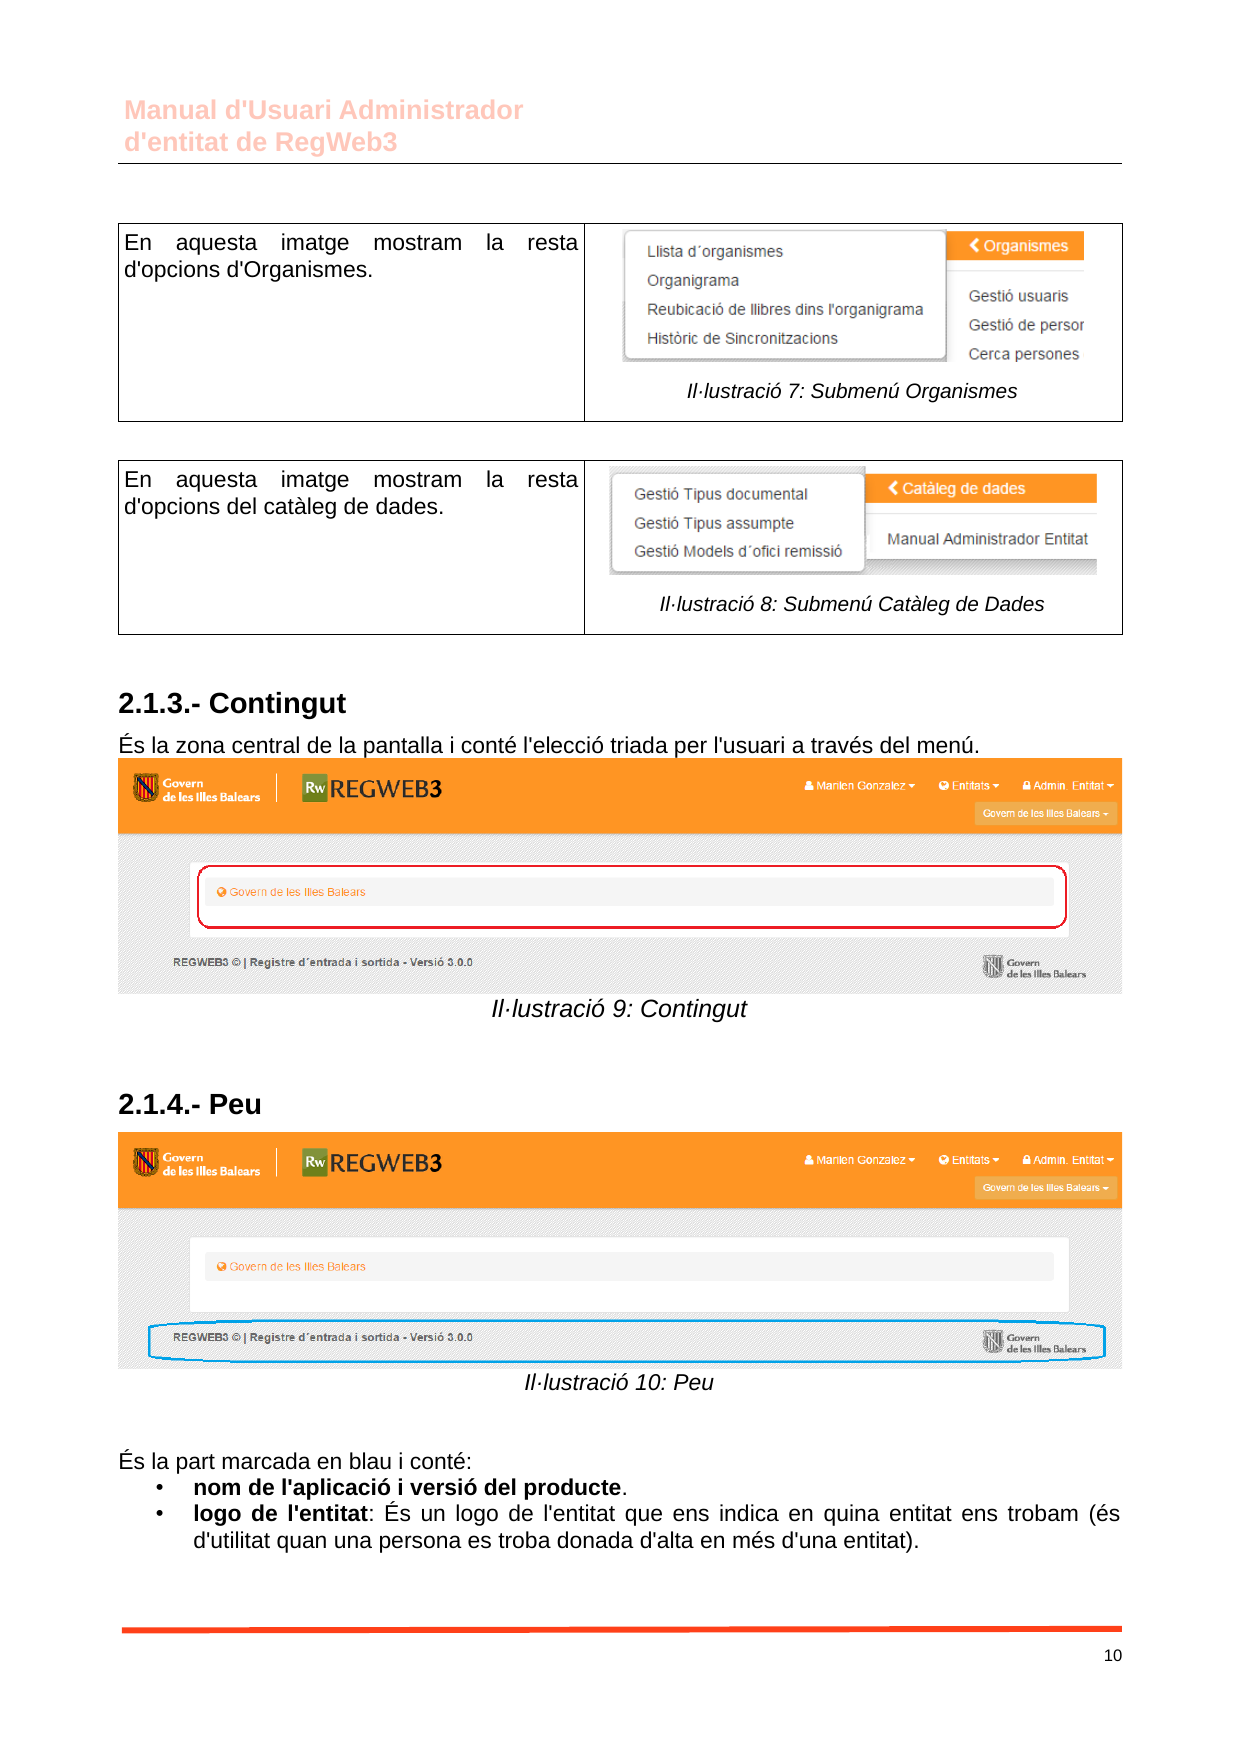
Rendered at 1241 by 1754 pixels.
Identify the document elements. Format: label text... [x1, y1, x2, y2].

subtitle Peu [118, 1087, 1122, 1120]
list logo de l'entitat: És un logo de l'entitat que ens indica en quina entitat ens trobam (és d'utilitat quan una persona es troba donada d'alta en més d'una entitat). [156, 1500, 1122, 1553]
table_cell En aquesta imatge mostram la resta d'opcions d'Organismes. [119, 224, 584, 421]
subtitle Contingut [118, 686, 1122, 719]
table_header En aquesta imatge mostram la resta d'opcions del catàleg de dades. [119, 461, 584, 634]
list nom de l'aplicació i versió del producte. [156, 1474, 1122, 1500]
picture [118, 1132, 1123, 1369]
text És la part marcada en blau i conté: [118, 1448, 1122, 1474]
table_cell Il·lustració 7: Submenú Organismes [585, 224, 1122, 421]
text És la zona central de la pantalla i conté l'elecció triada per l'usuari a través del menú. [118, 732, 1122, 758]
picture [118, 758, 1123, 994]
table_header Il·lustració 8: Submenú Catàleg de Dades [585, 461, 1122, 634]
text Il·lustració 9: Contingut [118, 994, 1122, 1023]
text Il·lustració 10: Peu [118, 1369, 1122, 1395]
